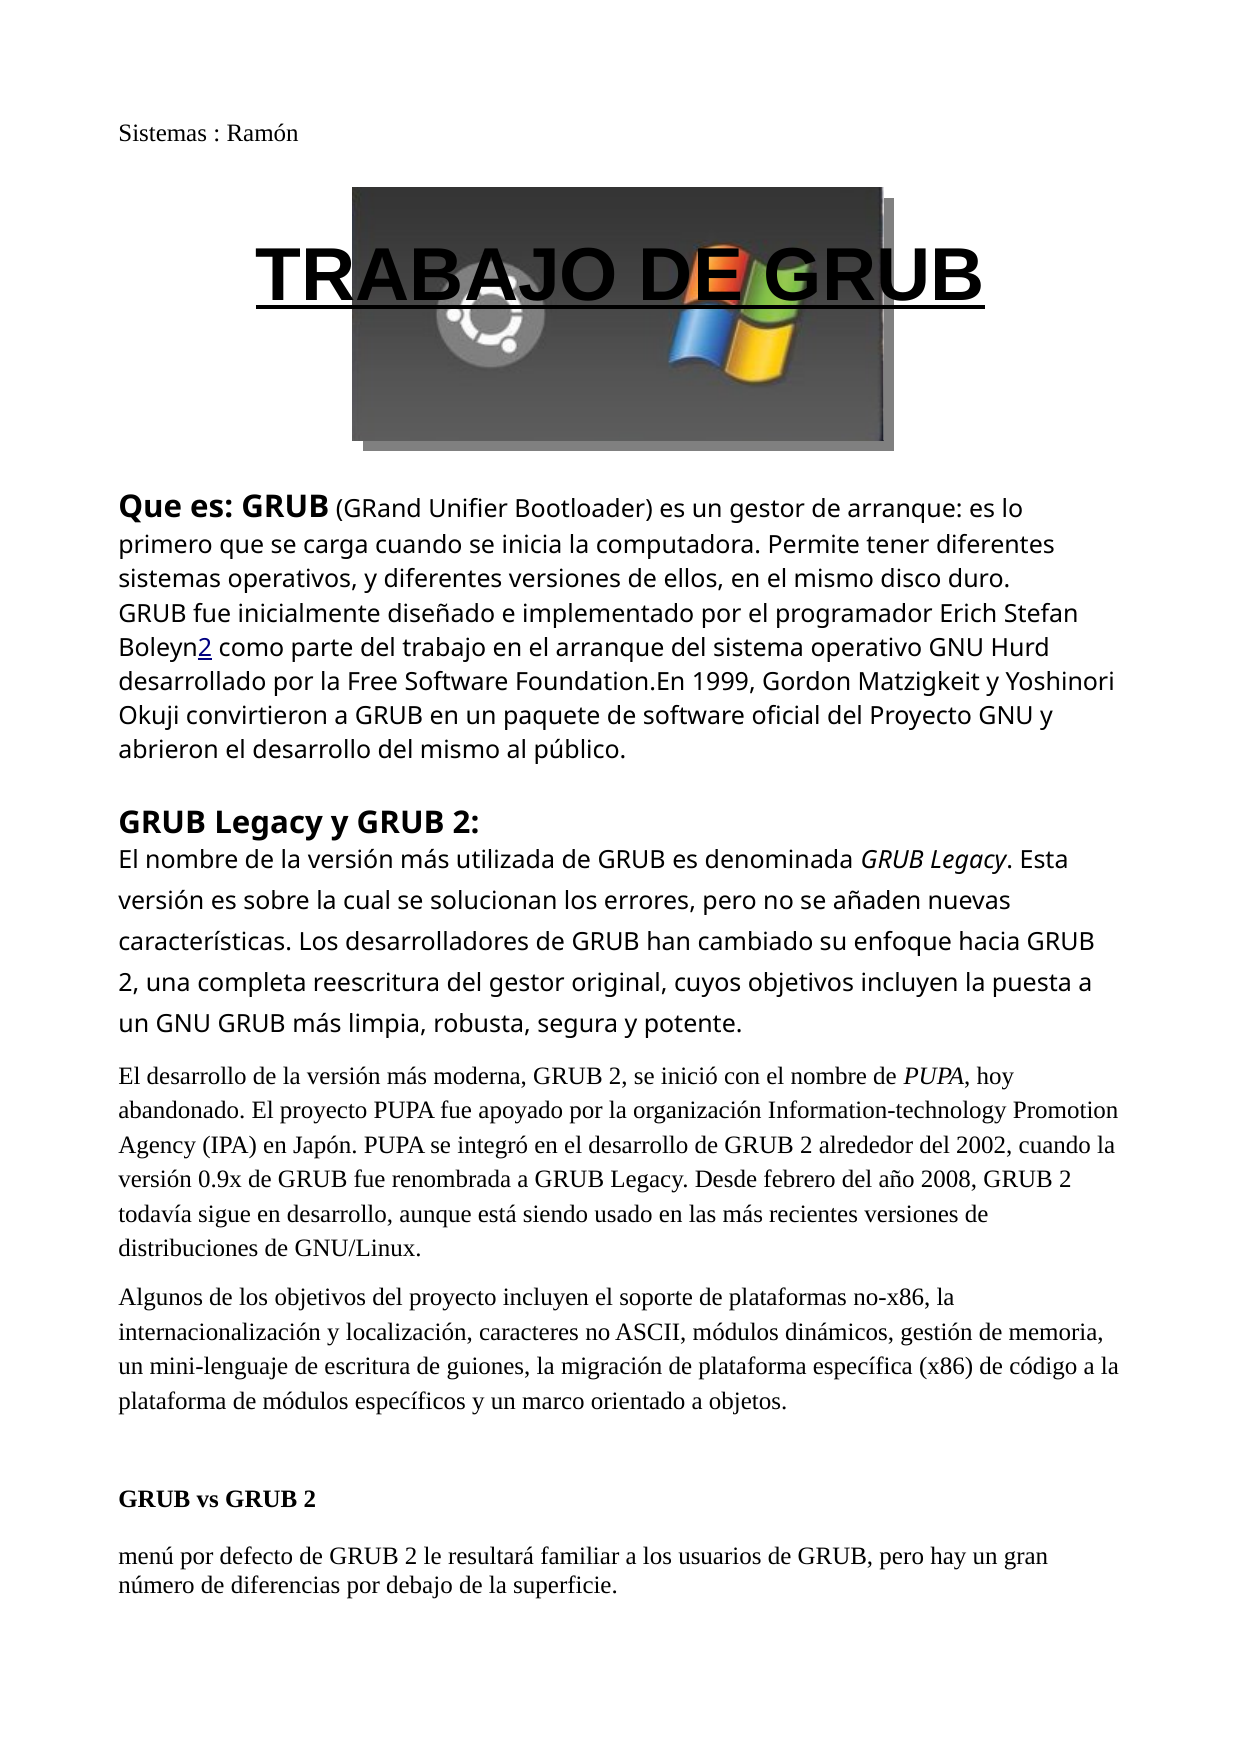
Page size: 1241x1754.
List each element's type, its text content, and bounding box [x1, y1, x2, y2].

text El desarrollo de la versión más moderna, GRUB 2, se inició con el nombre de PUPA, hoy abandonado. El proyecto PUPA fue apoyado por la organización Information-technology Promotion Agency (IPA) en Japón. PUPA se integró en el desarrollo de GRUB 2 alrededor del 2002, cuando la versión 0.9x de GRUB fue renombrada a GRUB Legacy. Desde febrero del año 2008, GRUB 2 todavía sigue en desarrollo, aunque está siendo usado en las más recientes versiones de distribuciones de GNU/Linux. [118, 1061, 1122, 1262]
title TRABAJO DE GRUB [317, 257, 340, 272]
text GRUB Legacy y GRUB 2: [118, 799, 1122, 842]
text Que es: GRUB (GRand Unifier Bootloader) es un gestor de arranque: es lo primero que se carga cuando se inicia la computadora. Permite tener diferentes sistemas operativos, y diferentes versiones de ellos, en el mismo disco duro. [118, 484, 1122, 595]
title TRABAJO DE GRUB [894, 230, 1122, 316]
text GRUB fue inicialmente diseñado e implementado por el programador Erich Stefan Boleyn2 como parte del trabajo en el arranque del sistema operativo GNU Hurd desarrollado por la Free Software Foundation.En 1999, Gordon Matzigkeit y Yoshinori Okuji convirtieron a GRUB en un paquete de software oficial del Proyecto GNU y abrieron el desarrollo del mismo al público. [118, 595, 1122, 766]
picture [352, 309, 884, 441]
text El nombre de la versión más utilizada de GRUB es denominada GRUB Legacy. Esta versión es sobre la cual se solucionan los errores, pero no se añaden nuevas características. Los desarrolladores de GRUB han cambiado su enfoque hacia GRUB 2, una completa reescritura del gestor original, cuyos objetivos incluyen la puesta a un GNU GRUB más limpia, robusta, segura y potente. [118, 842, 1122, 1039]
title TRABAJO DE GRUB [118, 230, 352, 316]
picture [352, 187, 884, 305]
text Algunos de los objetivos del proyecto incluyen el soporte de plataformas no-x86, la internacionalización y localización, caracteres no ASCII, módulos dinámicos, gestión de memoria, un mini-lenguaje de escritura de guiones, la migración de plataforma específica (x86) de código a la plataforma de módulos específicos y un marco orientado a objetos. [118, 1282, 1122, 1414]
text GRUB vs GRUB 2 menú por defecto de GRUB 2 le resultará familiar a los usuarios de GRUB, pero hay un gran número de diferencias por debajo de la superficie. [118, 1484, 1122, 1628]
